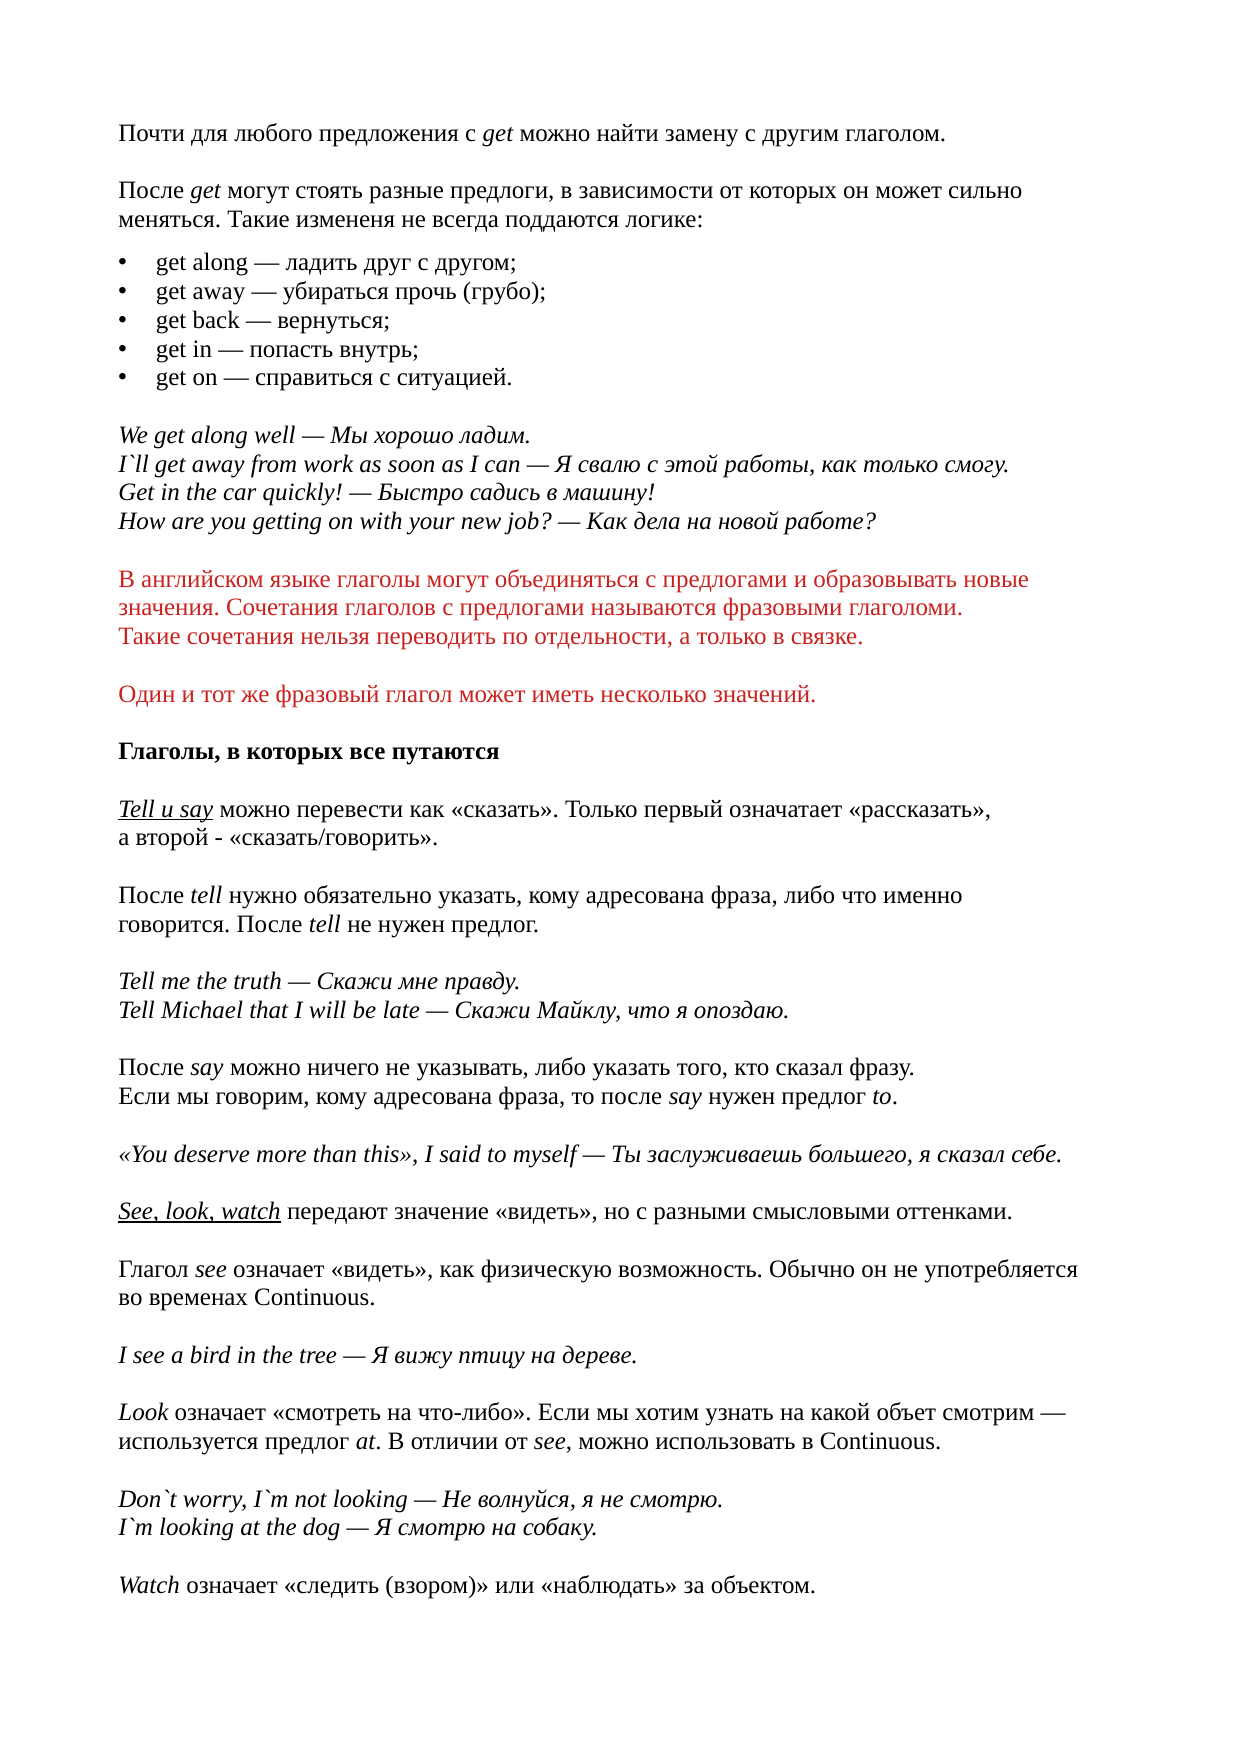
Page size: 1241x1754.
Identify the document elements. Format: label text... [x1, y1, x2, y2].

text говорится. После tell не нужен предлог. [118, 909, 1122, 937]
text Если мы говорим, кому адресована фраза, то после say нужен предлог to. [118, 1081, 1122, 1110]
text После tell нужно обязательно указать, кому адресована фраза, либо что именно [118, 880, 1122, 909]
text После get могут стоять разные предлоги, в зависимости от которых он может сильно [118, 176, 1122, 204]
text После say можно ничего не указывать, либо указать того, кто сказал фразу. [118, 1052, 1122, 1081]
text Глагол see означает «видеть», как физическую возможность. Обычно он не употребляется [118, 1254, 1122, 1282]
list get back — вернуться; [118, 305, 1122, 334]
text во временах Continuous. [118, 1282, 1122, 1311]
text а второй - «сказать/говорить». [118, 822, 1122, 851]
list get along — ладить друг с другом; [118, 247, 1122, 276]
text меняться. Такие измененя не всегда поддаются логике: [118, 204, 1122, 233]
text Don`t worry, I`m not looking — Не волнуйся, я не смотрю. [118, 1484, 1122, 1512]
text Tell и say можно перевести как «сказать». Только первый означатает «рассказать», [118, 794, 1122, 822]
text В английском языке глаголы могут объединяться с предлогами и образовывать новые значения. Сочетания глаголов с предлогами называются фразовыми глаголоми. [118, 564, 1122, 621]
text Get in the car quickly! — Быстро садись в машину! [118, 477, 1122, 506]
text See, look, watch передают значение «видеть», но с разными смысловыми оттенками. [118, 1196, 1122, 1225]
text Глаголы, в которых все путаются [118, 736, 1122, 765]
text We get along well — Мы хорошо ладим. [118, 420, 1122, 449]
text Tell Michael that I will be late — Скажи Майклу, что я опоздаю. [118, 995, 1122, 1024]
text Такие сочетания нельзя переводить по отдельности, а только в связке. [118, 621, 1122, 650]
text How are you getting on with your new job? — Как дела на новой работе? [118, 506, 1122, 535]
text I`m looking at the dog — Я смотрю на собаку. [118, 1512, 1122, 1541]
text Tell me the truth — Скажи мне правду. [118, 966, 1122, 995]
text «You deserve more than this», I said to myself — Ты заслуживаешь большего, я сказал себе. [118, 1139, 1122, 1167]
text I`ll get away from work as soon as I can — Я свалю с этой работы, как только смогу. [118, 449, 1122, 477]
text Один и тот же фразовый глагол может иметь несколько значений. [118, 679, 1122, 707]
list get away — убираться прочь (грубо); [118, 276, 1122, 305]
list get on — справиться с ситуацией. [118, 362, 1122, 391]
text I see a bird in the tree — Я вижу птицу на дереве. [118, 1340, 1122, 1369]
text Почти для любого предложения с get можно найти замену с другим глаголом. [118, 118, 1122, 147]
list get in — попасть внутрь; [118, 334, 1122, 362]
text Watch означает «следить (взором)» или «наблюдать» за объектом. [118, 1570, 1122, 1599]
text Look означает «смотреть на что-либо». Если мы хотим узнать на какой объет смотрим — используется предлог at. В отличии от see, можно использовать в Continuous. [118, 1397, 1122, 1455]
